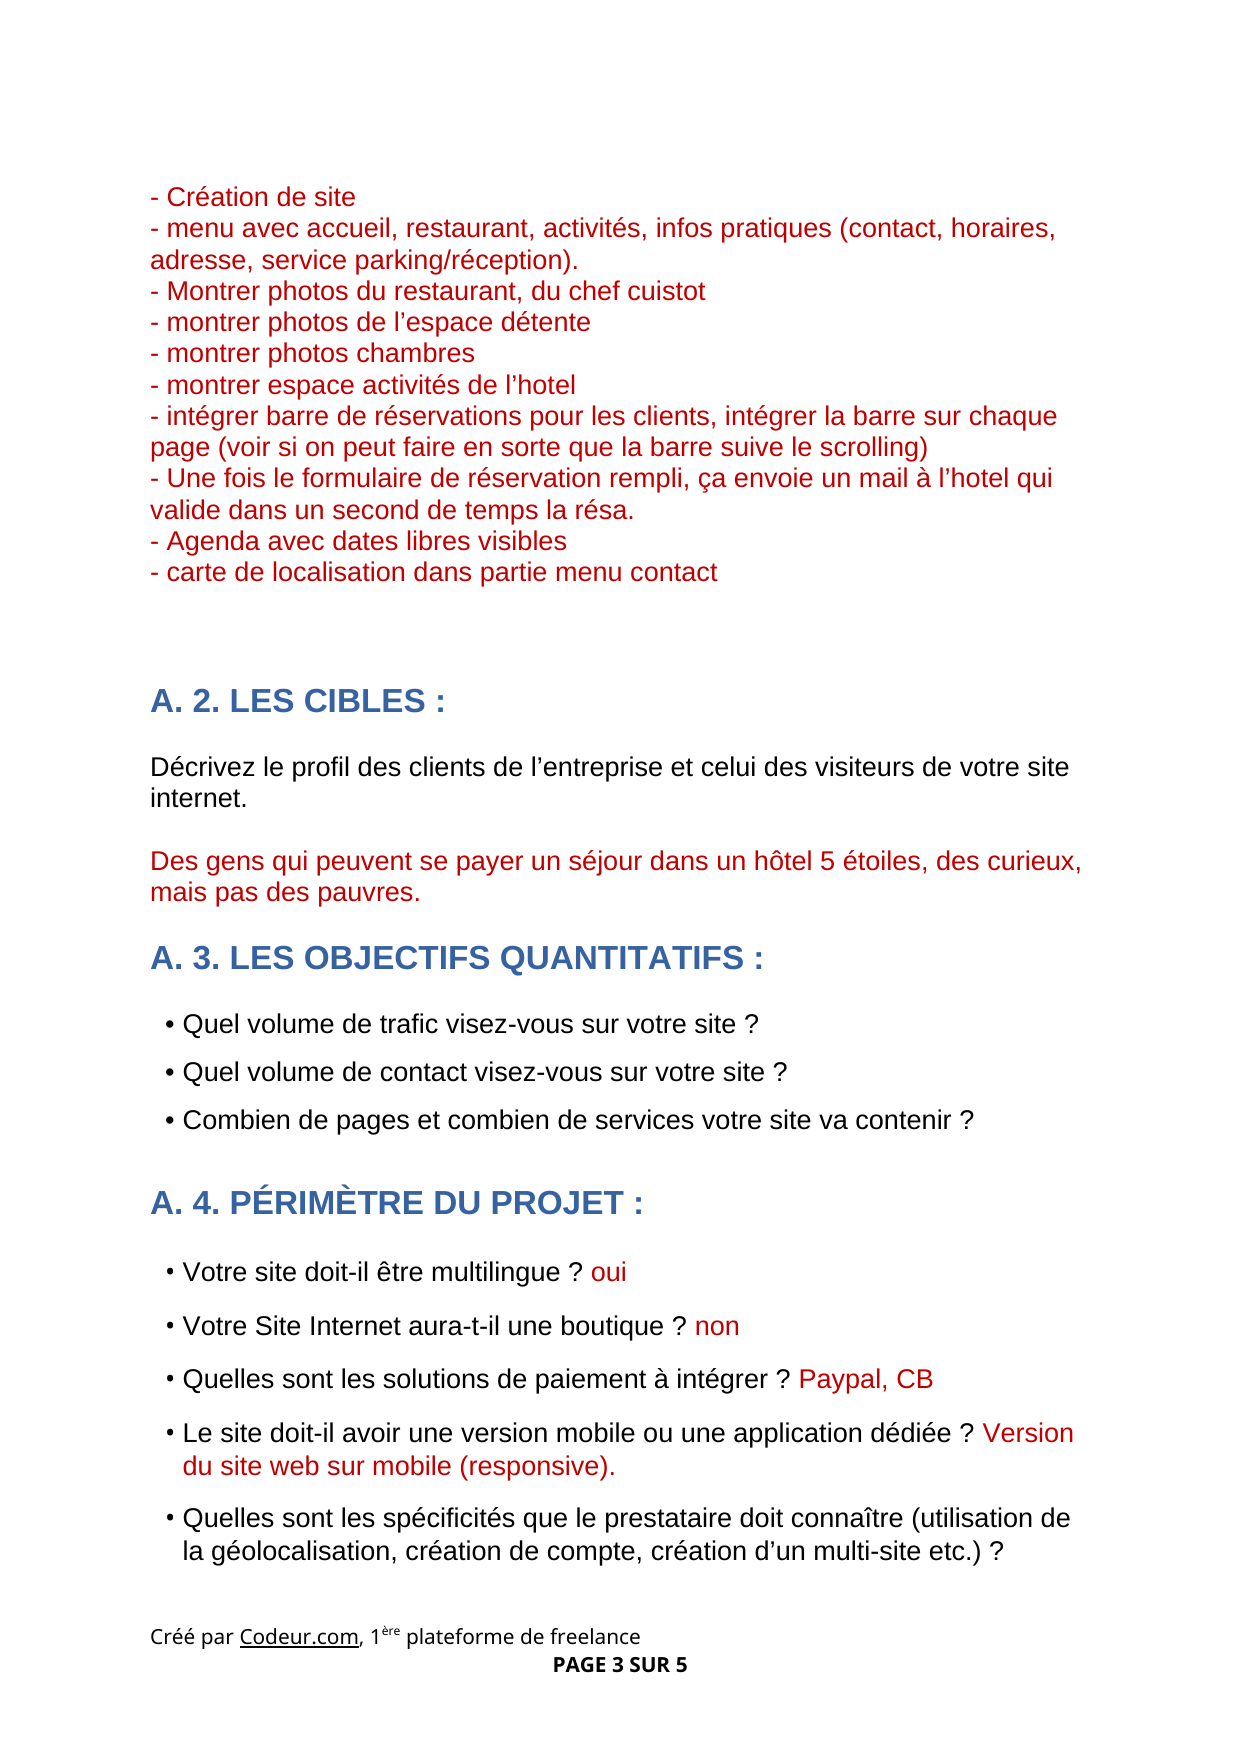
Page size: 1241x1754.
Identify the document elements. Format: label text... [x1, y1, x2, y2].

text - Création de site [150, 181, 1090, 212]
list Le site doit-il avoir une version mobile ou une application dédiée ? Version du site web sur mobile (responsive). [165, 1413, 1090, 1481]
list Votre site doit-il être multilingue ? oui [165, 1253, 1090, 1289]
text Des gens qui peuvent se payer un séjour dans un hôtel 5 étoiles, des curieux, mais pas des pauvres. [150, 844, 1090, 907]
list Quelles sont les solutions de paiement à intégrer ? Paypal, CB [165, 1360, 1090, 1397]
list Votre Site Internet aura-t-il une boutique ? non [165, 1306, 1090, 1343]
subtitle A. 2. Les cibles : [150, 681, 1090, 720]
text Décrivez le profil des clients de l’entreprise et celui des visiteurs de votre site internet. [150, 751, 1090, 813]
text - Montrer photos du restaurant, du chef cuistot [150, 275, 1090, 306]
text - menu avec accueil, restaurant, activités, infos pratiques (contact, horaires, adresse, service parking/réception). [150, 212, 1090, 275]
subtitle A. 3. Les objectifs quantitatifs : [150, 938, 1090, 977]
text - montrer espace activités de l’hotel [150, 369, 1090, 400]
list Quel volume de trafic visez-vous sur votre site ? [165, 1008, 1090, 1039]
list Combien de pages et combien de services votre site va contenir ? [165, 1104, 1090, 1135]
list Quelles sont les spécificités que le prestataire doit connaître (utilisation de la géolocalisation, création de compte, création d’un multi-site etc.) ? [165, 1498, 1090, 1566]
text - montrer photos de l’espace détente [150, 306, 1090, 337]
list Quel volume de contact visez-vous sur votre site ? [165, 1056, 1090, 1087]
text - Agenda avec dates libres visibles [150, 525, 1090, 556]
text - Une fois le formulaire de réservation rempli, ça envoie un mail à l’hotel qui valide dans un second de temps la résa. [150, 462, 1090, 525]
text - intégrer barre de réservations pour les clients, intégrer la barre sur chaque page (voir si on peut faire en sorte que la barre suive le scrolling) [150, 400, 1090, 462]
text - montrer photos chambres [150, 337, 1090, 369]
text - carte de localisation dans partie menu contact [150, 556, 1090, 587]
subtitle A. 4. périmètre du projet : [150, 1183, 1090, 1221]
